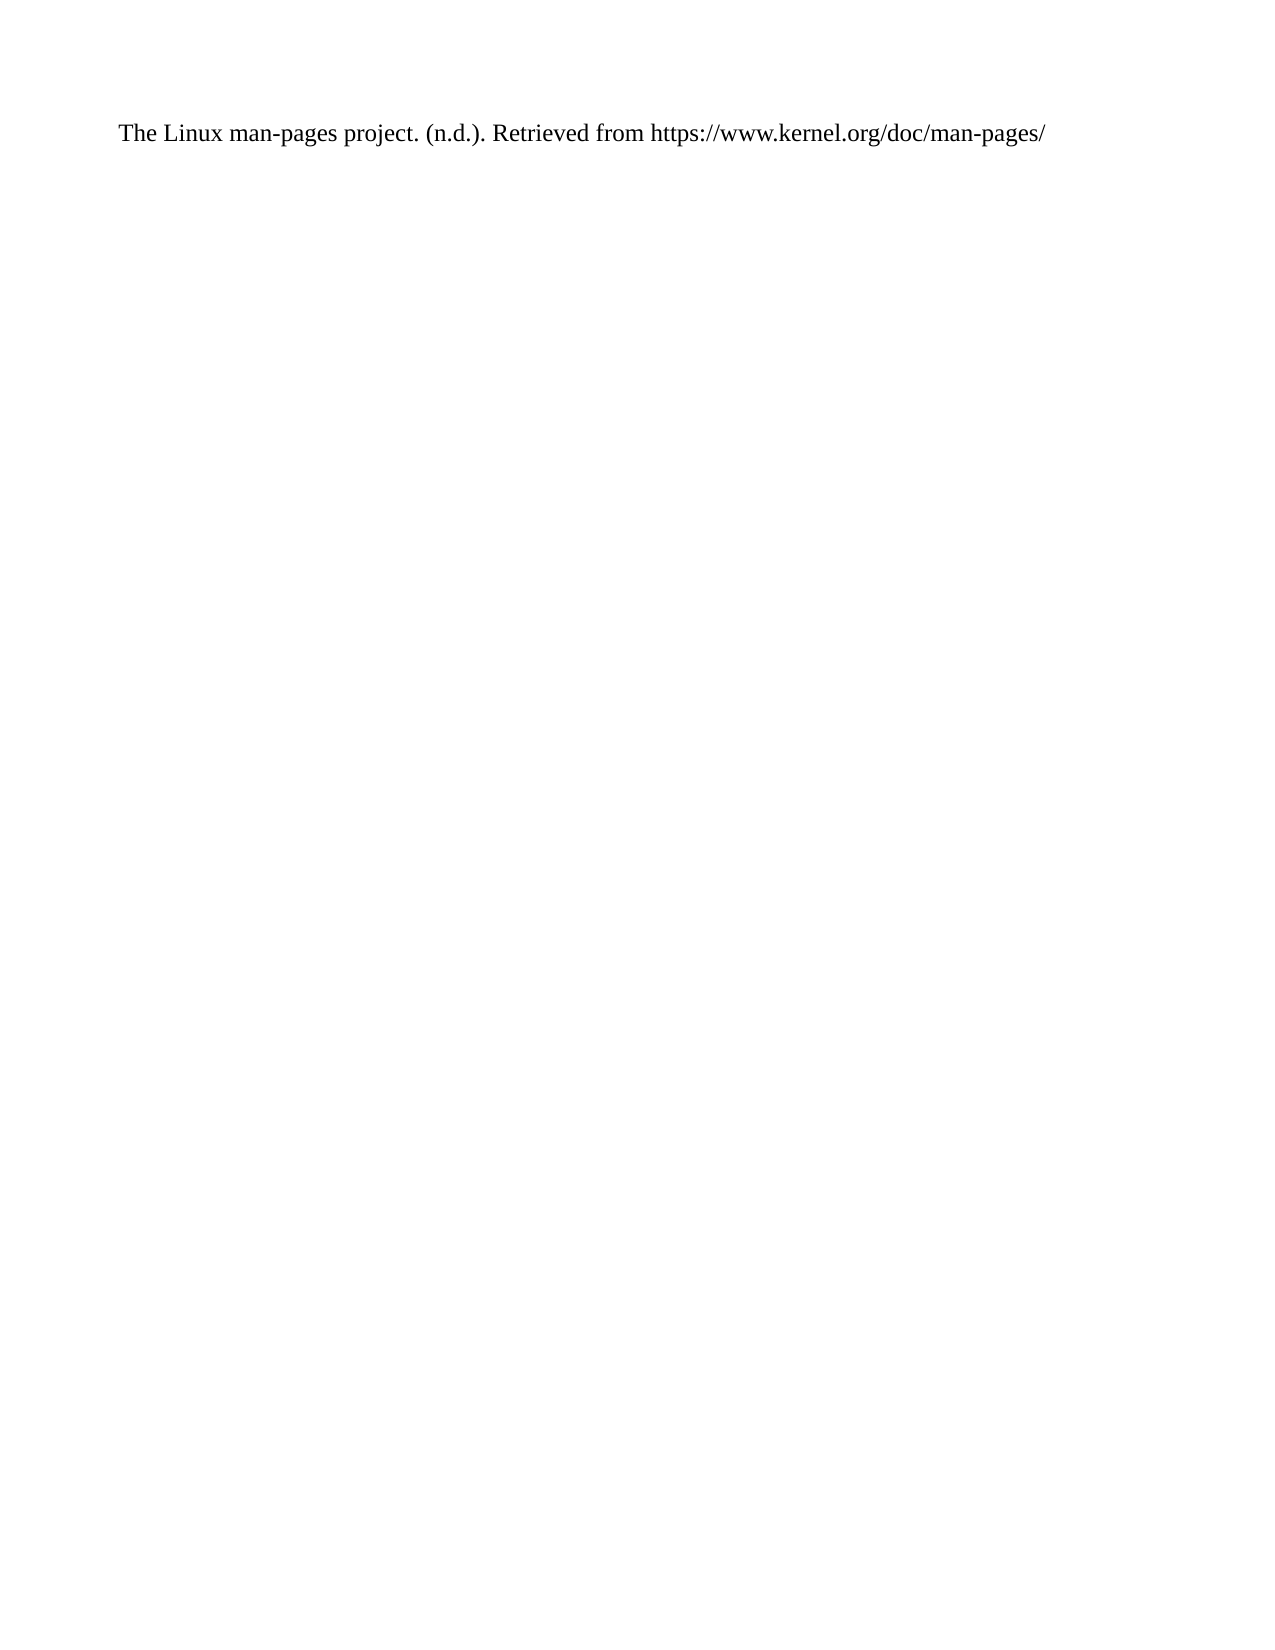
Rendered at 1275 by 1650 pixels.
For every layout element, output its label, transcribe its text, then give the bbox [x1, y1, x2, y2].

text The Linux man-pages project. (n.d.). Retrieved from https://www.kernel.org/doc/man-pages/ [118, 118, 1157, 147]
